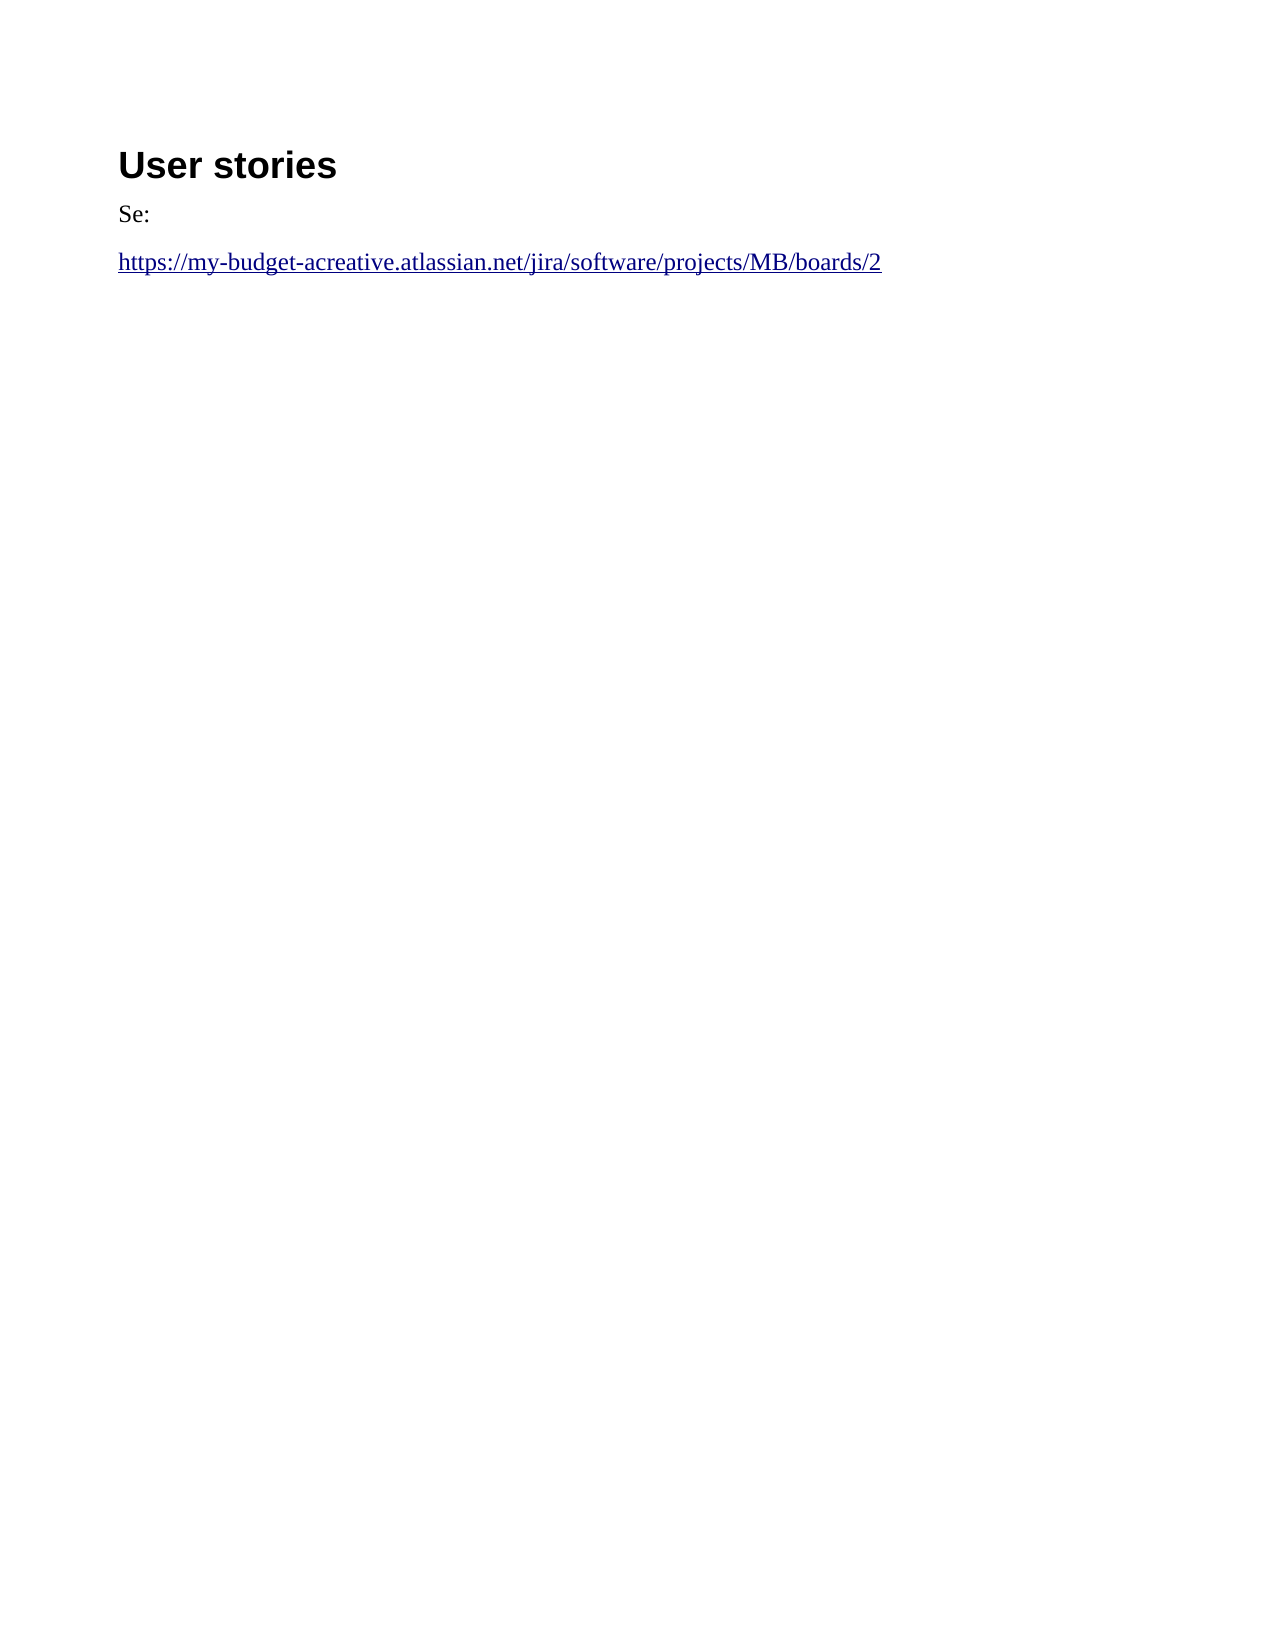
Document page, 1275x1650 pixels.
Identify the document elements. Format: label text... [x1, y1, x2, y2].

text https://my-budget-acreative.atlassian.net/jira/software/projects/MB/boards/2 [118, 247, 1157, 276]
subtitle User stories [118, 143, 1157, 187]
text Se: [118, 199, 1157, 228]
